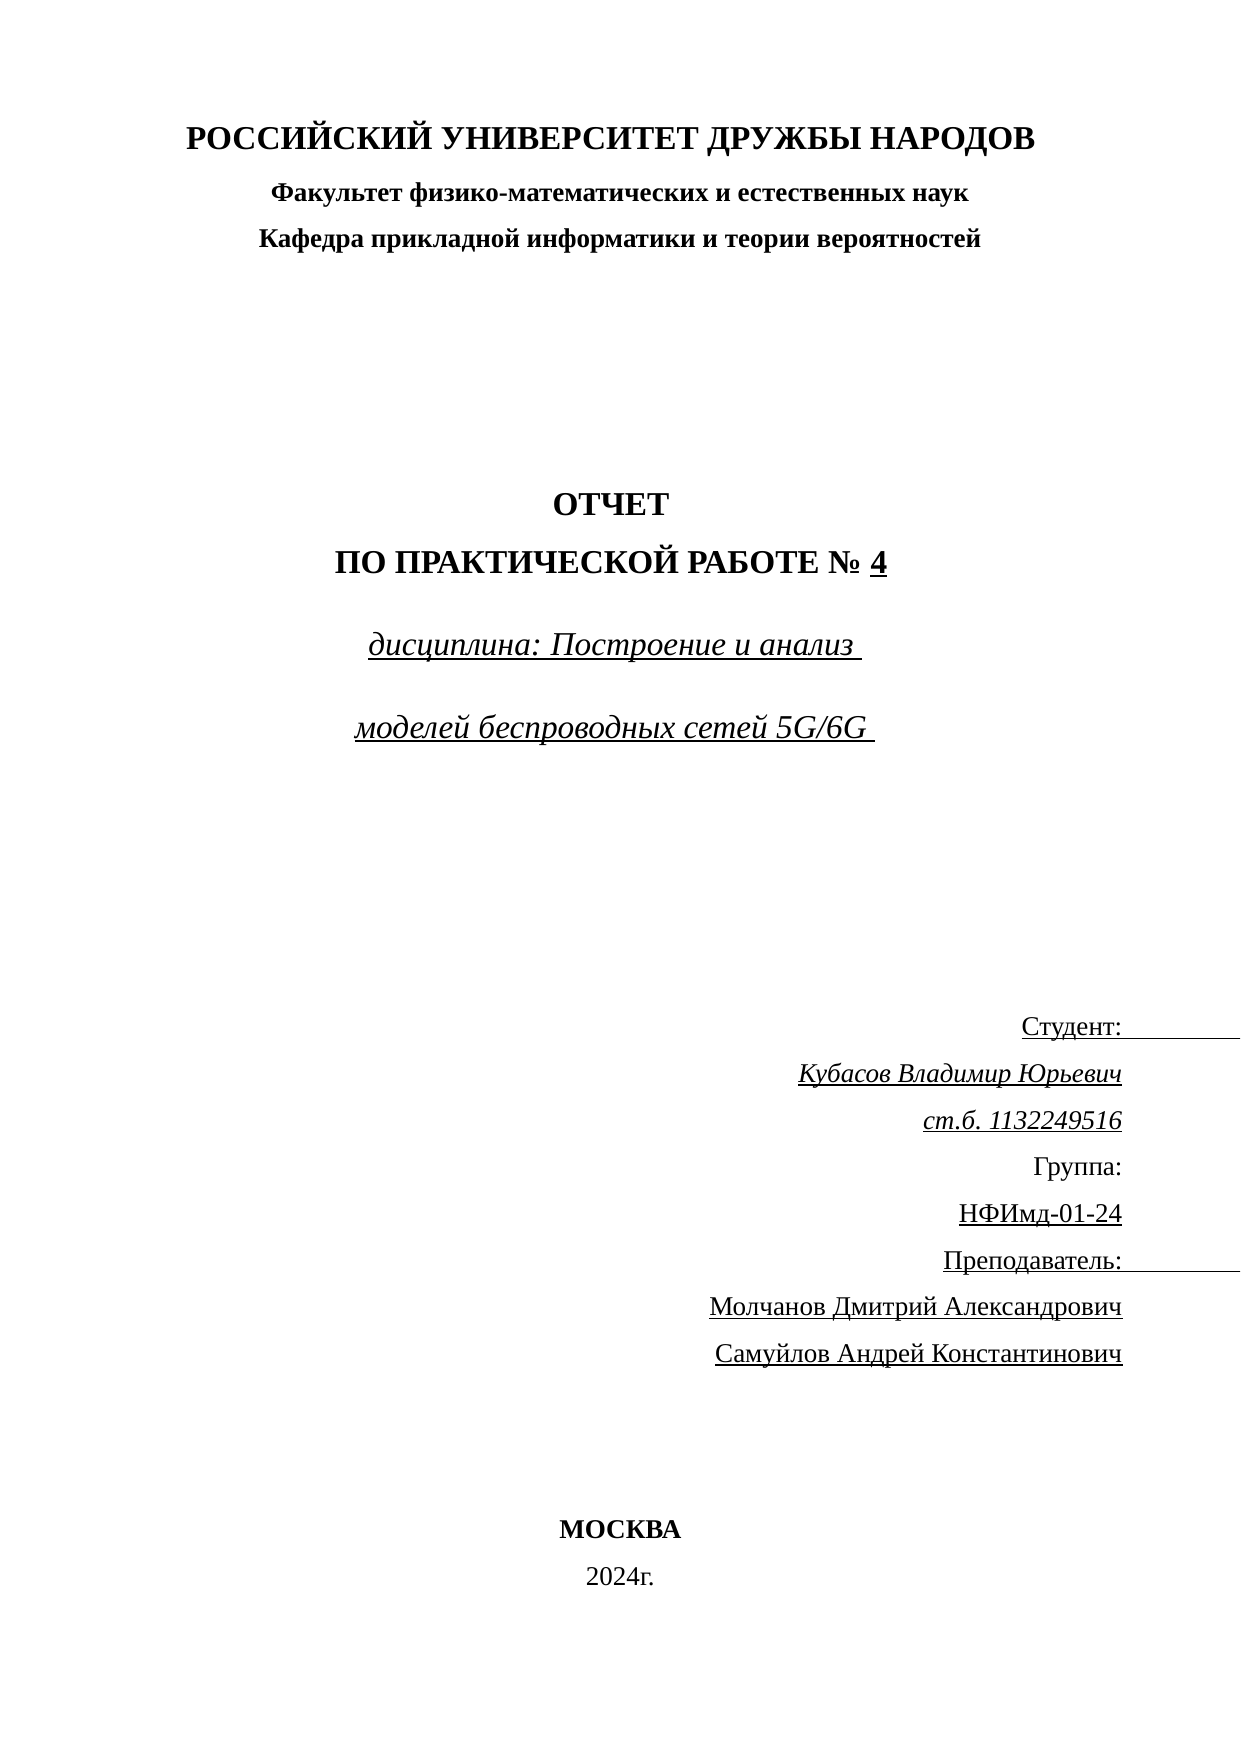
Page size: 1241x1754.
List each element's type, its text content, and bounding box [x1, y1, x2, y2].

text МОСКВА [118, 1513, 1122, 1544]
text дисциплина: Построение и анализ [99, 624, 1122, 663]
text Кафедра прикладной информатики и теории вероятностей [118, 222, 1122, 253]
text Студент: [118, 1010, 1122, 1042]
text по ПРАКТИЧЕСКОЙ работе № 4 [99, 542, 1122, 580]
text Факультет физико-математических и естественных наук [118, 176, 1122, 207]
text Самуйлов Андрей Константинович [118, 1337, 1122, 1368]
text ОТЧЕТ [99, 484, 1122, 523]
text РОССИЙСКИЙ УНИВЕРСИТЕТ ДРУЖБЫ НАРОДОВ [99, 118, 1122, 156]
text Молчанов Дмитрий Александрович [118, 1290, 1122, 1322]
text Группа: [118, 1150, 1122, 1182]
text НФИмд-01-24 [118, 1197, 1122, 1228]
text 2024г. [118, 1560, 1122, 1591]
text Преподаватель: [118, 1244, 1122, 1275]
text Кубасов Владимир Юрьевич [118, 1057, 1122, 1088]
text моделей беспроводных сетей 5G/6G [99, 707, 1122, 745]
text ст.б. 1132249516 [118, 1104, 1122, 1135]
